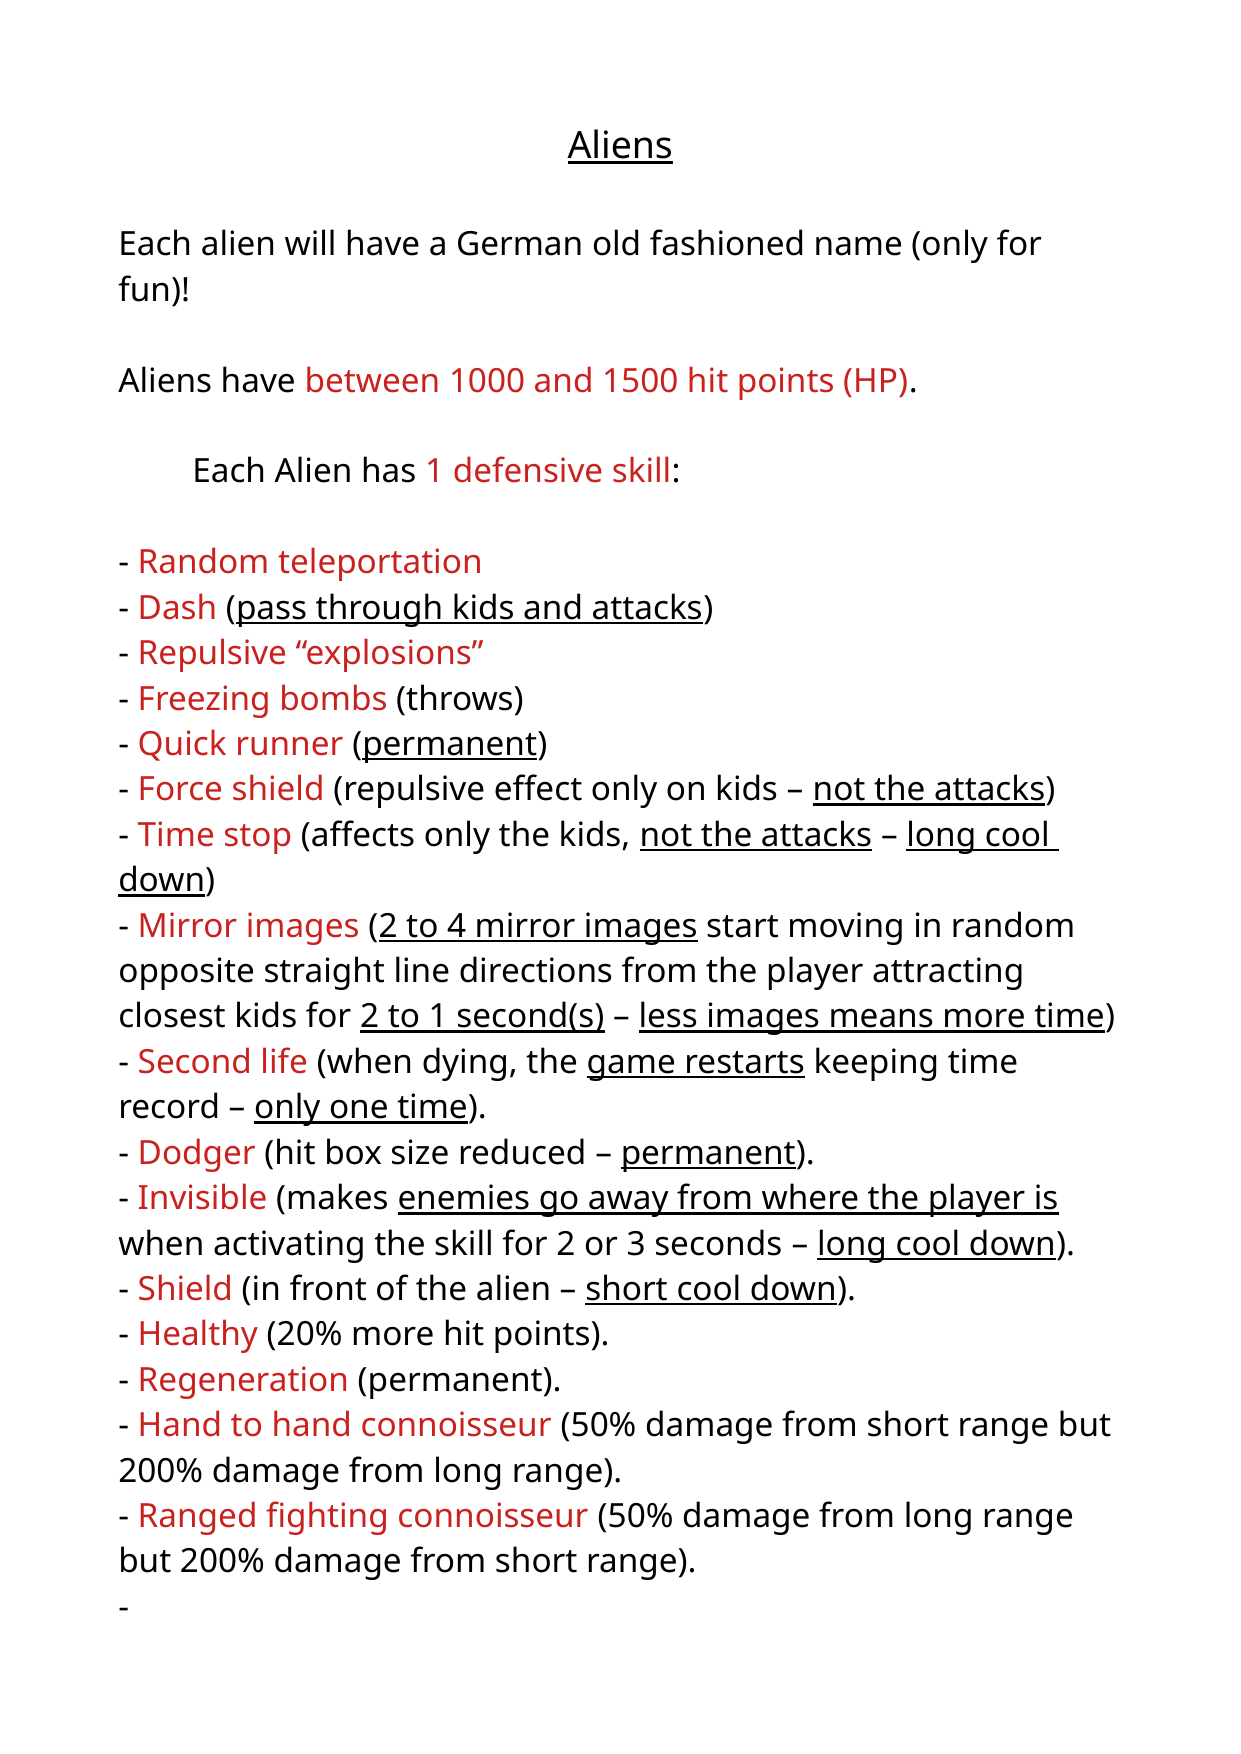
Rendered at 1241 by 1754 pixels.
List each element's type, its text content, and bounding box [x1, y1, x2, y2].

text - Mirror images (2 to 4 mirror images start moving in random opposite straight line directions from the player attracting closest kids for 2 to 1 second(s) – less images means more time) [118, 901, 1122, 1038]
text - Random teleportation [118, 538, 1122, 583]
text - Regeneration (permanent). [118, 1356, 1122, 1401]
text - Dash (pass through kids and attacks) [118, 583, 1122, 629]
text - Invisible (makes enemies go away from where the player is when activating the skill for 2 or 3 seconds – long cool down). [118, 1174, 1122, 1265]
text - Hand to hand connoisseur (50% damage from short range but 200% damage from long range). [118, 1401, 1122, 1492]
text - Freezing bombs (throws) [118, 674, 1122, 720]
text - Quick runner (permanent) [118, 720, 1122, 765]
text Aliens have between 1000 and 1500 hit points (HP). [118, 356, 1122, 402]
text - Dodger (hit box size reduced – permanent). [118, 1128, 1122, 1174]
text - [118, 1583, 1122, 1628]
text - Healthy (20% more hit points). [118, 1310, 1122, 1356]
text - Shield (in front of the alien – short cool down). [118, 1265, 1122, 1310]
text Each alien will have a German old fashioned name (only for fun)! [118, 220, 1122, 311]
text - Force shield (repulsive effect only on kids – not the attacks) [118, 765, 1122, 811]
text - Ranged fighting connoisseur (50% damage from long range but 200% damage from short range). [118, 1492, 1122, 1583]
text Each Alien has 1 defensive skill: [118, 447, 1122, 493]
text - Repulsive “explosions” [118, 629, 1122, 674]
text Aliens [118, 118, 1122, 169]
text - Second life (when dying, the game restarts keeping time record – only one time). [118, 1038, 1122, 1128]
text - Time stop (affects only the kids, not the attacks – long cool down) [118, 811, 1122, 901]
